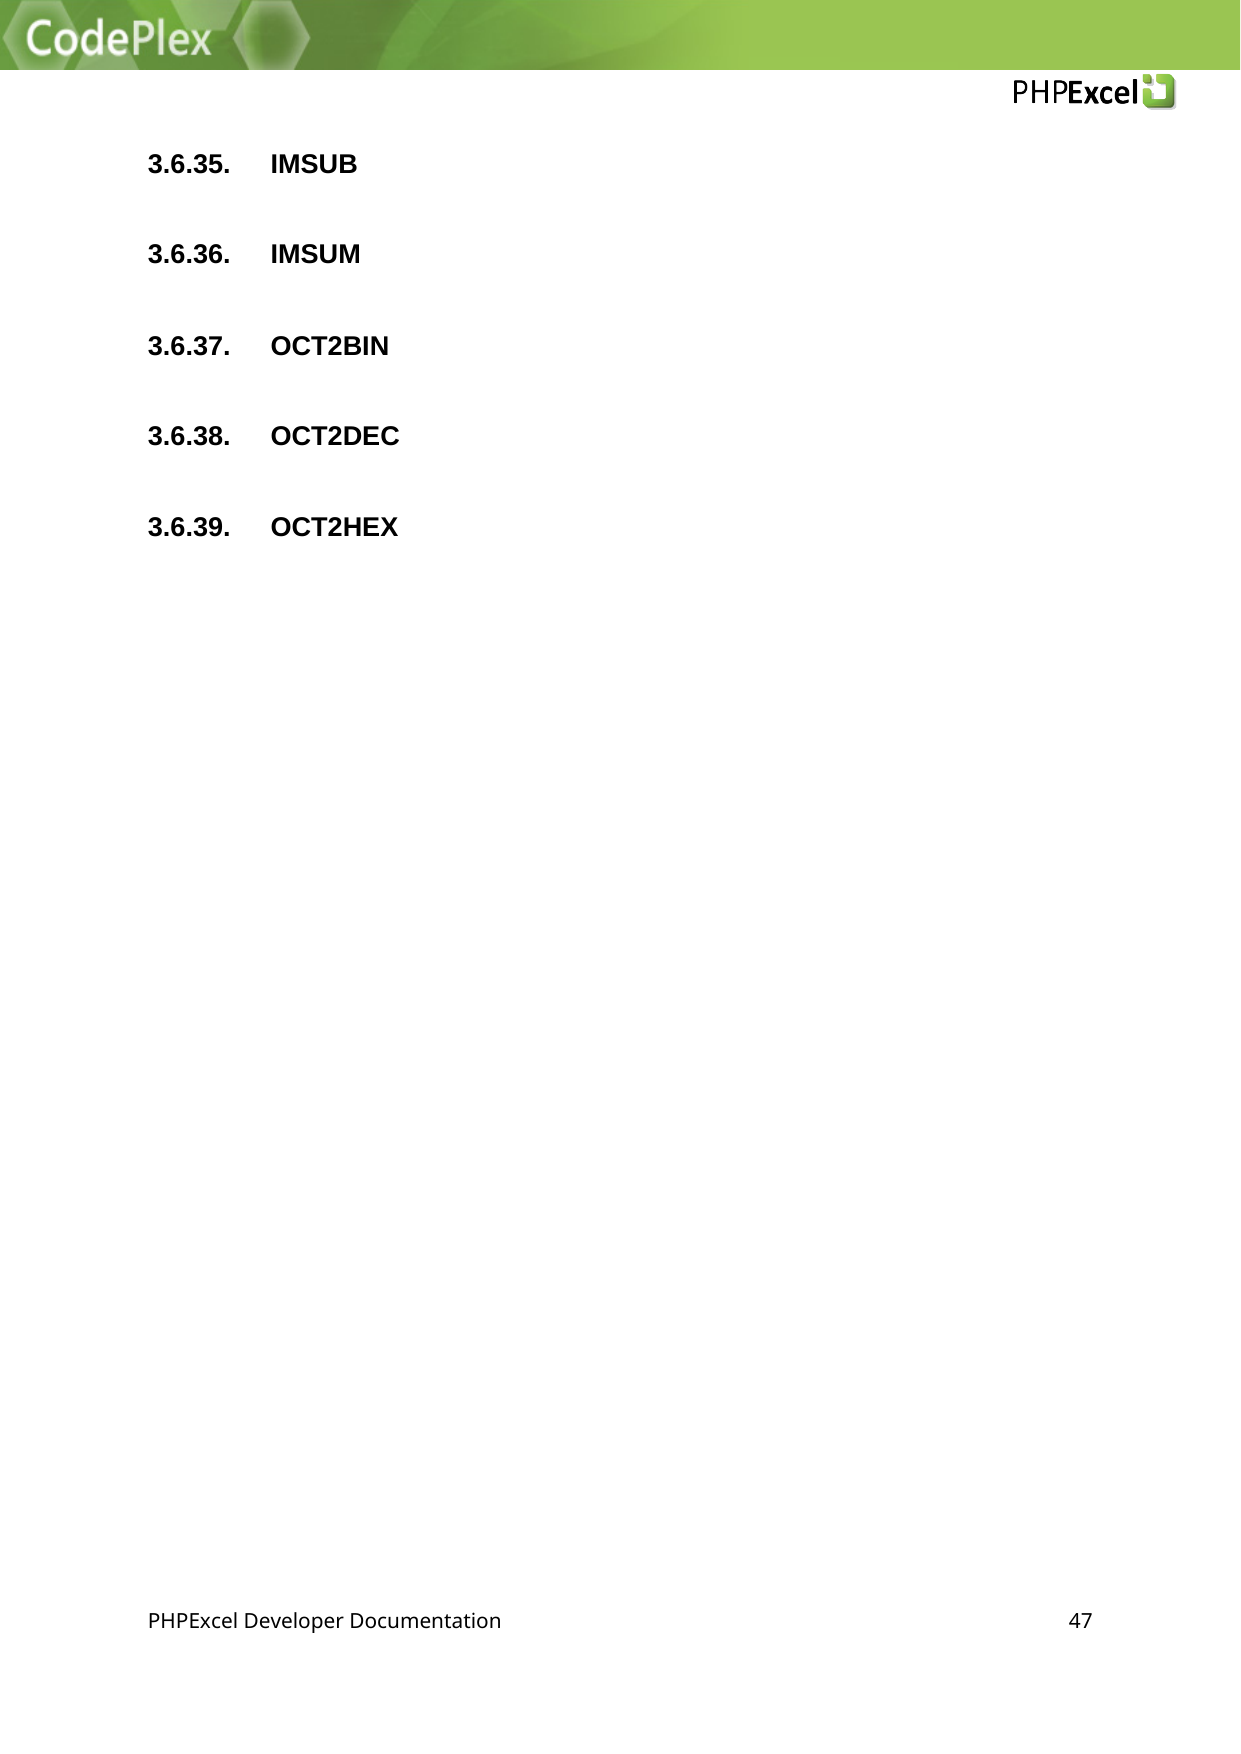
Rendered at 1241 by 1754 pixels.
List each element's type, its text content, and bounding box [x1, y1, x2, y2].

subtitle IMSUB [148, 148, 1093, 179]
subtitle IMSUM [148, 238, 1093, 270]
subtitle OCT2HEX [148, 511, 1093, 543]
subtitle OCT2BIN [148, 329, 1093, 361]
subtitle OCT2DEC [148, 420, 1093, 452]
